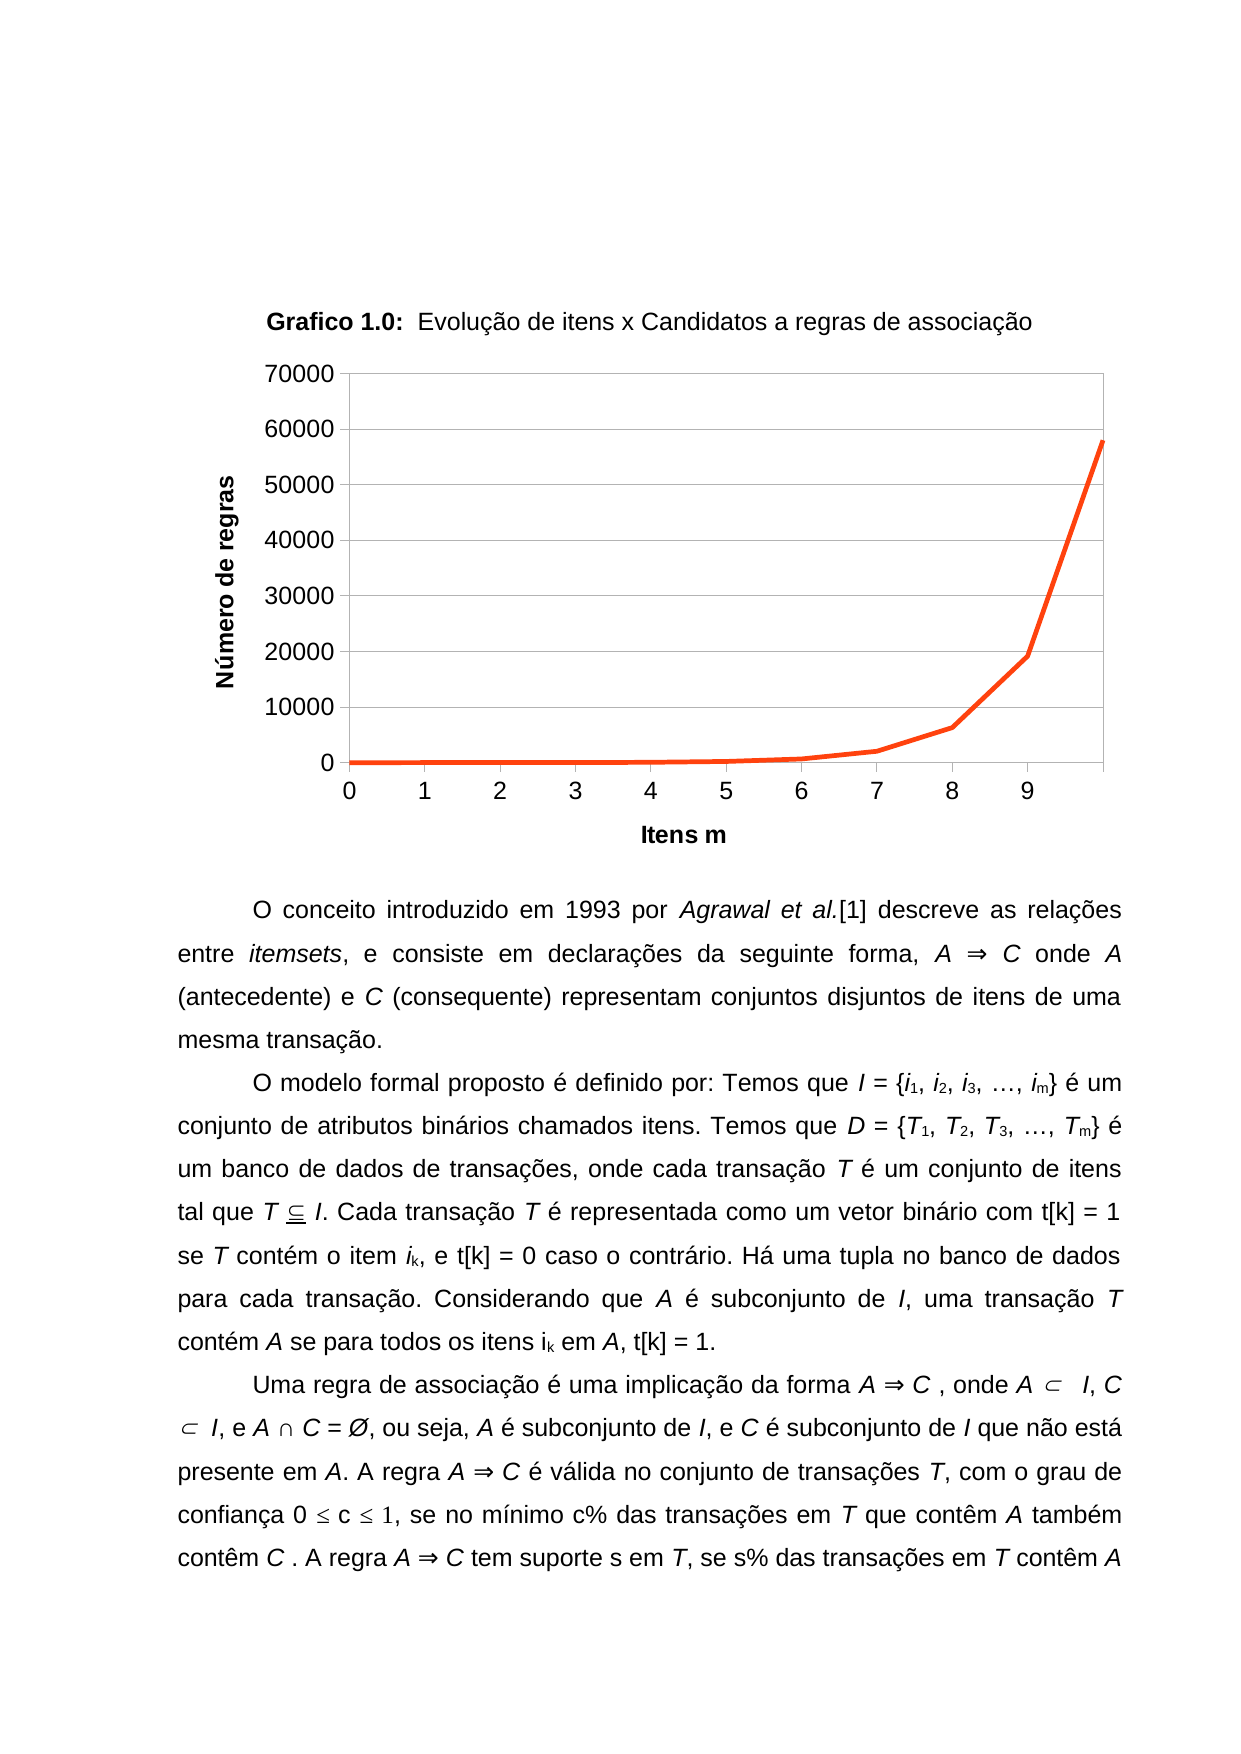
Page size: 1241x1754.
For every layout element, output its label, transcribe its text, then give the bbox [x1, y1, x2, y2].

text O conceito introduzido em 1993 por Agrawal et al.[1] descreve as relações entre itemsets, e consiste em declarações da seguinte forma, A ⇒ C onde A (antecedente) e C (consequente) representam conjuntos disjuntos de itens de uma mesma transação. [177, 350, 1122, 1054]
text O modelo formal proposto é definido por: Temos que I = {i1, i2, i3, …, im} é um conjunto de atributos binários chamados itens. Temos que D = {T1, T2, T3, …, Tm} é um banco de dados de transações, onde cada transação T é um conjunto de itens tal que T  I. Cada transação T é representada como um vetor binário com t[k] = 1 se T contém o item ik, e t[k] = 0 caso o contrário. Há uma tupla no banco de dados para cada transação. Considerando que A é subconjunto de I, uma transação T contém A se para todos os itens ik em A, t[k] = 1. [177, 1068, 1122, 1356]
text Uma regra de associação é uma implicação da forma A ⇒ C , onde A  I, C  I, e A ∩ C = Ø, ou seja, A é subconjunto de I, e C é subconjunto de I que não está presente em A. A regra A ⇒ C é válida no conjunto de transações T, com o grau de confiança 0 ≤ c ≤ 1, se no mínimo c% das transações em T que contêm A também contêm C . A regra A ⇒ C tem suporte s em T, se s% das transações em T contêm A [177, 1370, 1122, 1572]
text Grafico 1.0: Evolução de itens x Candidatos a regras de associação [177, 307, 1122, 335]
